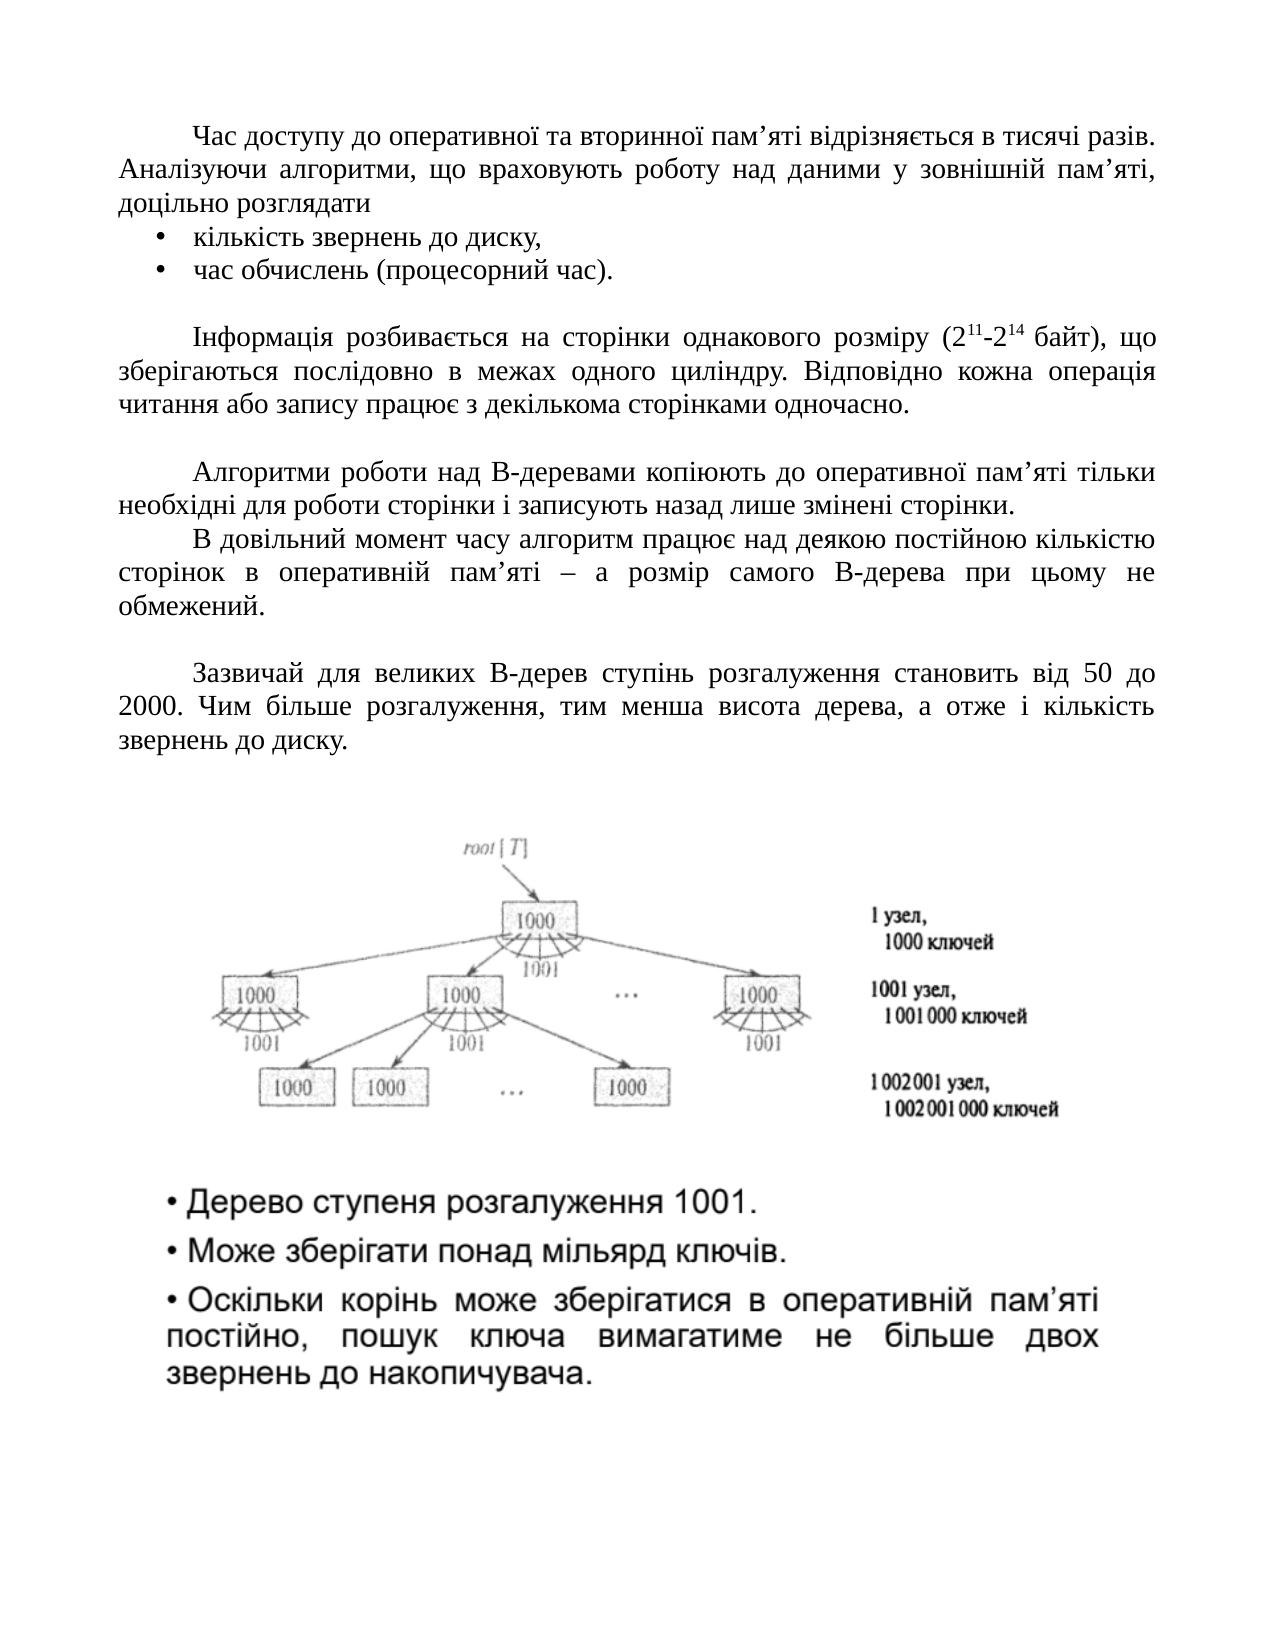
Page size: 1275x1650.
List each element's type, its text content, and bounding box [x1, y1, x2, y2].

text Інформація розбивається на сторінки однакового розміру (211-214 байт), що зберігаються послідовно в межах одного циліндру. Відповідно кожна операція читання або запису працює з декількома сторінками одночасно. [118, 319, 1157, 420]
text Зазвичай для великих В-дерев ступінь розгалуження становить від 50 до 2000. Чим більше розгалуження, тим менша висота дерева, а отже і кількість звернень до диску. [118, 655, 1157, 756]
list час обчислень (процесорний час). [156, 252, 1157, 286]
text Алгоритми роботи над В-деревами копіюють до оперативної пам’яті тільки необхідні для роботи сторінки і записують назад лише змінені сторінки. [118, 454, 1157, 521]
list кількість звернень до диску, [156, 219, 1157, 252]
text В довільний момент часу алгоритм працює над деякою постійною кількістю сторінок в оперативній пам’яті – а розмір самого В-дерева при цьому не обмежений. [118, 521, 1157, 621]
picture [118, 789, 1157, 1424]
text Час доступу до оперативної та вторинної пам’яті відрізняється в тисячі разів. Аналізуючи алгоритми, що враховують роботу над даними у зовнішній пам’яті, доцільно розглядати [118, 118, 1157, 219]
